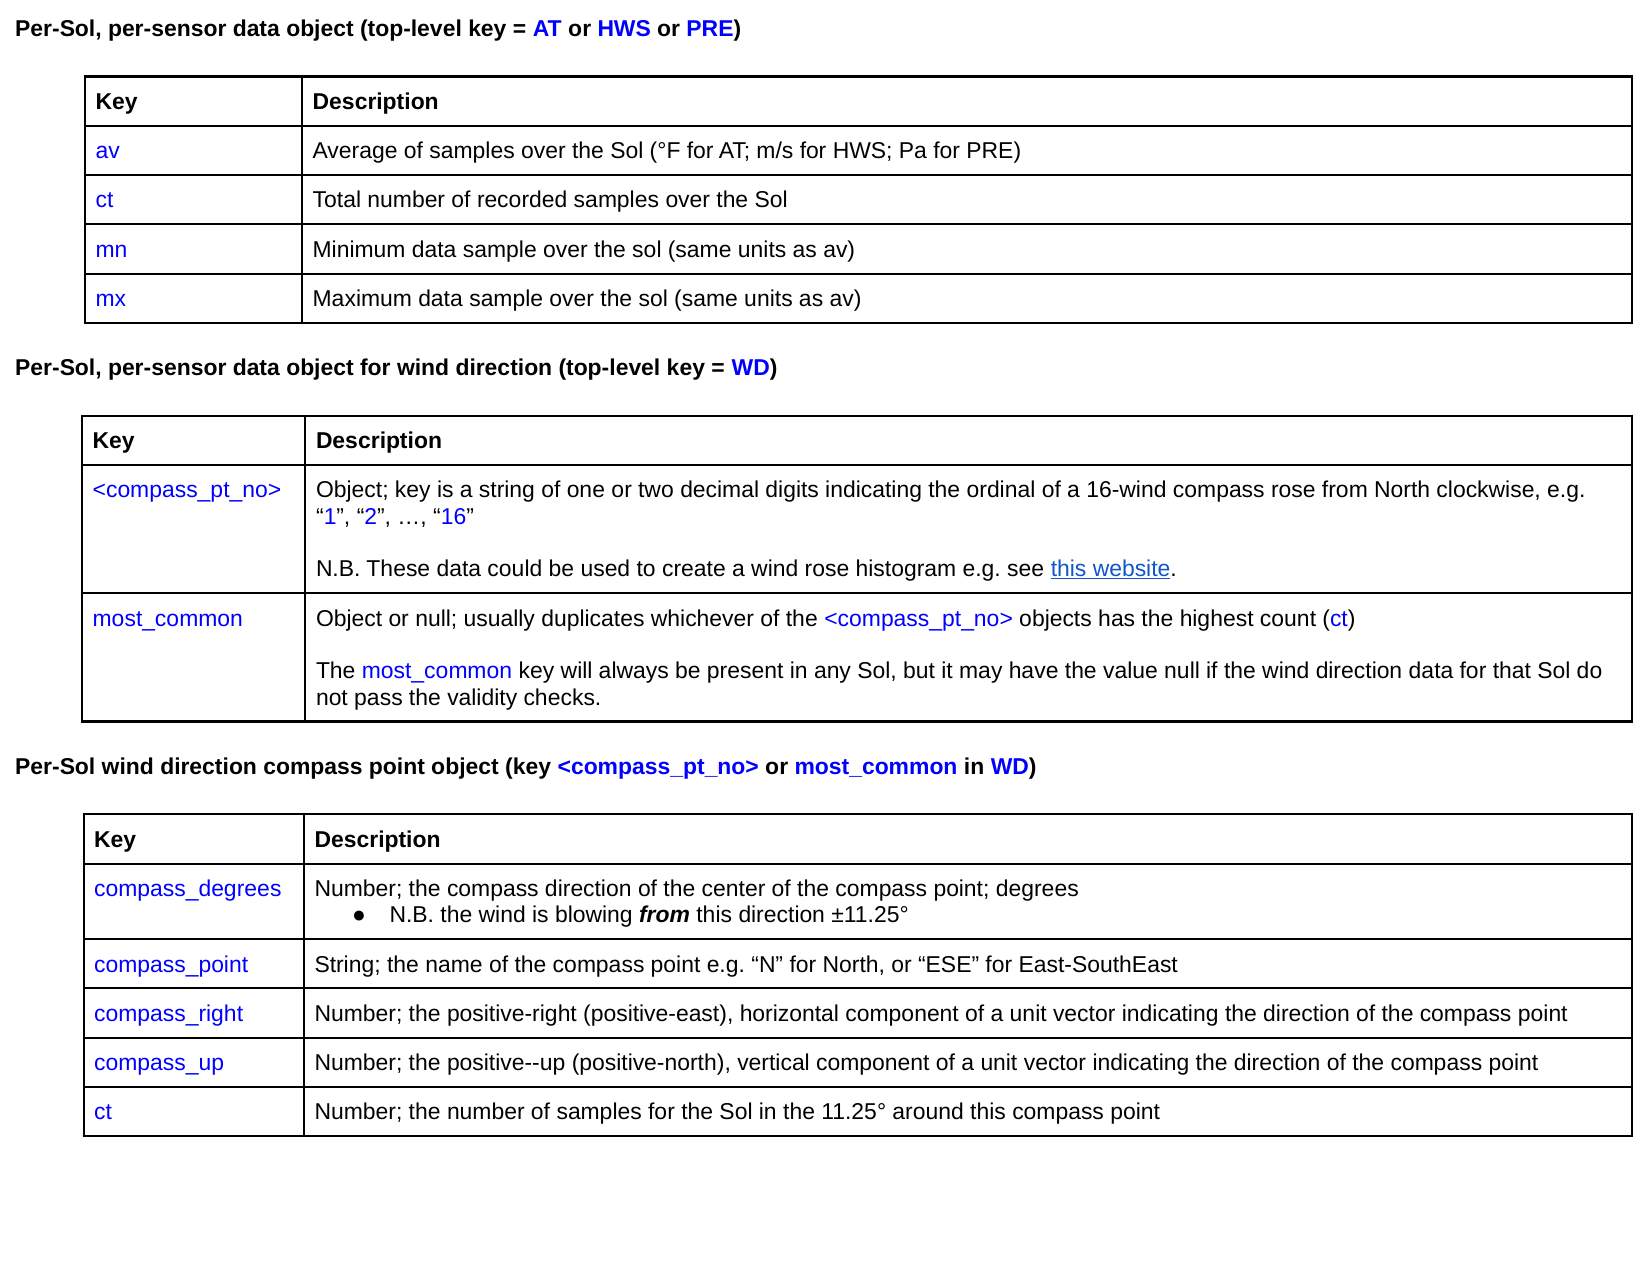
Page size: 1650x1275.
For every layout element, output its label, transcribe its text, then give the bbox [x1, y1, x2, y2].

text Per-Sol, per-sensor data object (top-level key = AT or HWS or PRE) [15, 15, 1635, 41]
table_cell compass_up [85, 1039, 303, 1086]
table_cell Average of samples over the Sol (°F for AT; m/s for HWS; Pa for PRE) [303, 127, 1631, 174]
table_header Description [303, 78, 1631, 125]
table_cell <compass_pt_no> [83, 466, 304, 592]
text Per-Sol wind direction compass point object (key <compass_pt_no> or most_common in WD) [15, 753, 1635, 779]
table_cell mn [86, 225, 301, 272]
table_cell compass_right [85, 989, 303, 1037]
table_header Key [83, 417, 304, 464]
table_cell compass_point [85, 940, 303, 987]
table_cell ct [86, 176, 301, 223]
text Per-Sol, per-sensor data object for wind direction (top-level key = WD) [15, 354, 1635, 380]
table_header Key [86, 78, 301, 125]
table_cell Number; the number of samples for the Sol in the 11.25° around this compass point [305, 1088, 1631, 1135]
table_cell most_common [83, 594, 304, 720]
table_cell Object; key is a string of one or two decimal digits indicating the ordinal of a 16-wind compass rose from North clockwise, e.g. “1”, “2”, …, “16” N.B. These data could be used to create a wind rose histogram e.g. see this website. [306, 466, 1631, 592]
table_cell ct [85, 1088, 303, 1135]
table_cell av [86, 127, 301, 174]
table_cell Number; the positive-right (positive-east), horizontal component of a unit vector indicating the direction of the compass point [305, 989, 1631, 1037]
table_cell Object or null; usually duplicates whichever of the <compass_pt_no> objects has the highest count (ct) The most_common key will always be present in any Sol, but it may have the value null if the wind direction data for that Sol do not pass the validity checks. [306, 594, 1631, 720]
table_cell mx [86, 275, 301, 322]
table_header Key [85, 815, 303, 862]
table_cell compass_degrees [85, 865, 303, 938]
table_cell Minimum data sample over the sol (same units as av) [303, 225, 1631, 272]
table_cell Number; the positive--up (positive-north), vertical component of a unit vector indicating the direction of the compass point [305, 1039, 1631, 1086]
table_cell Number; the compass direction of the center of the compass point; degrees N.B. the wind is blowing from this direction ±11.25° [305, 865, 1631, 938]
table_cell Maximum data sample over the sol (same units as av) [303, 275, 1631, 322]
table_cell Total number of recorded samples over the Sol [303, 176, 1631, 223]
table_cell String; the name of the compass point e.g. “N” for North, or “ESE” for East-SouthEast [305, 940, 1631, 987]
table_header Description [305, 815, 1631, 862]
table_header Description [306, 417, 1631, 464]
